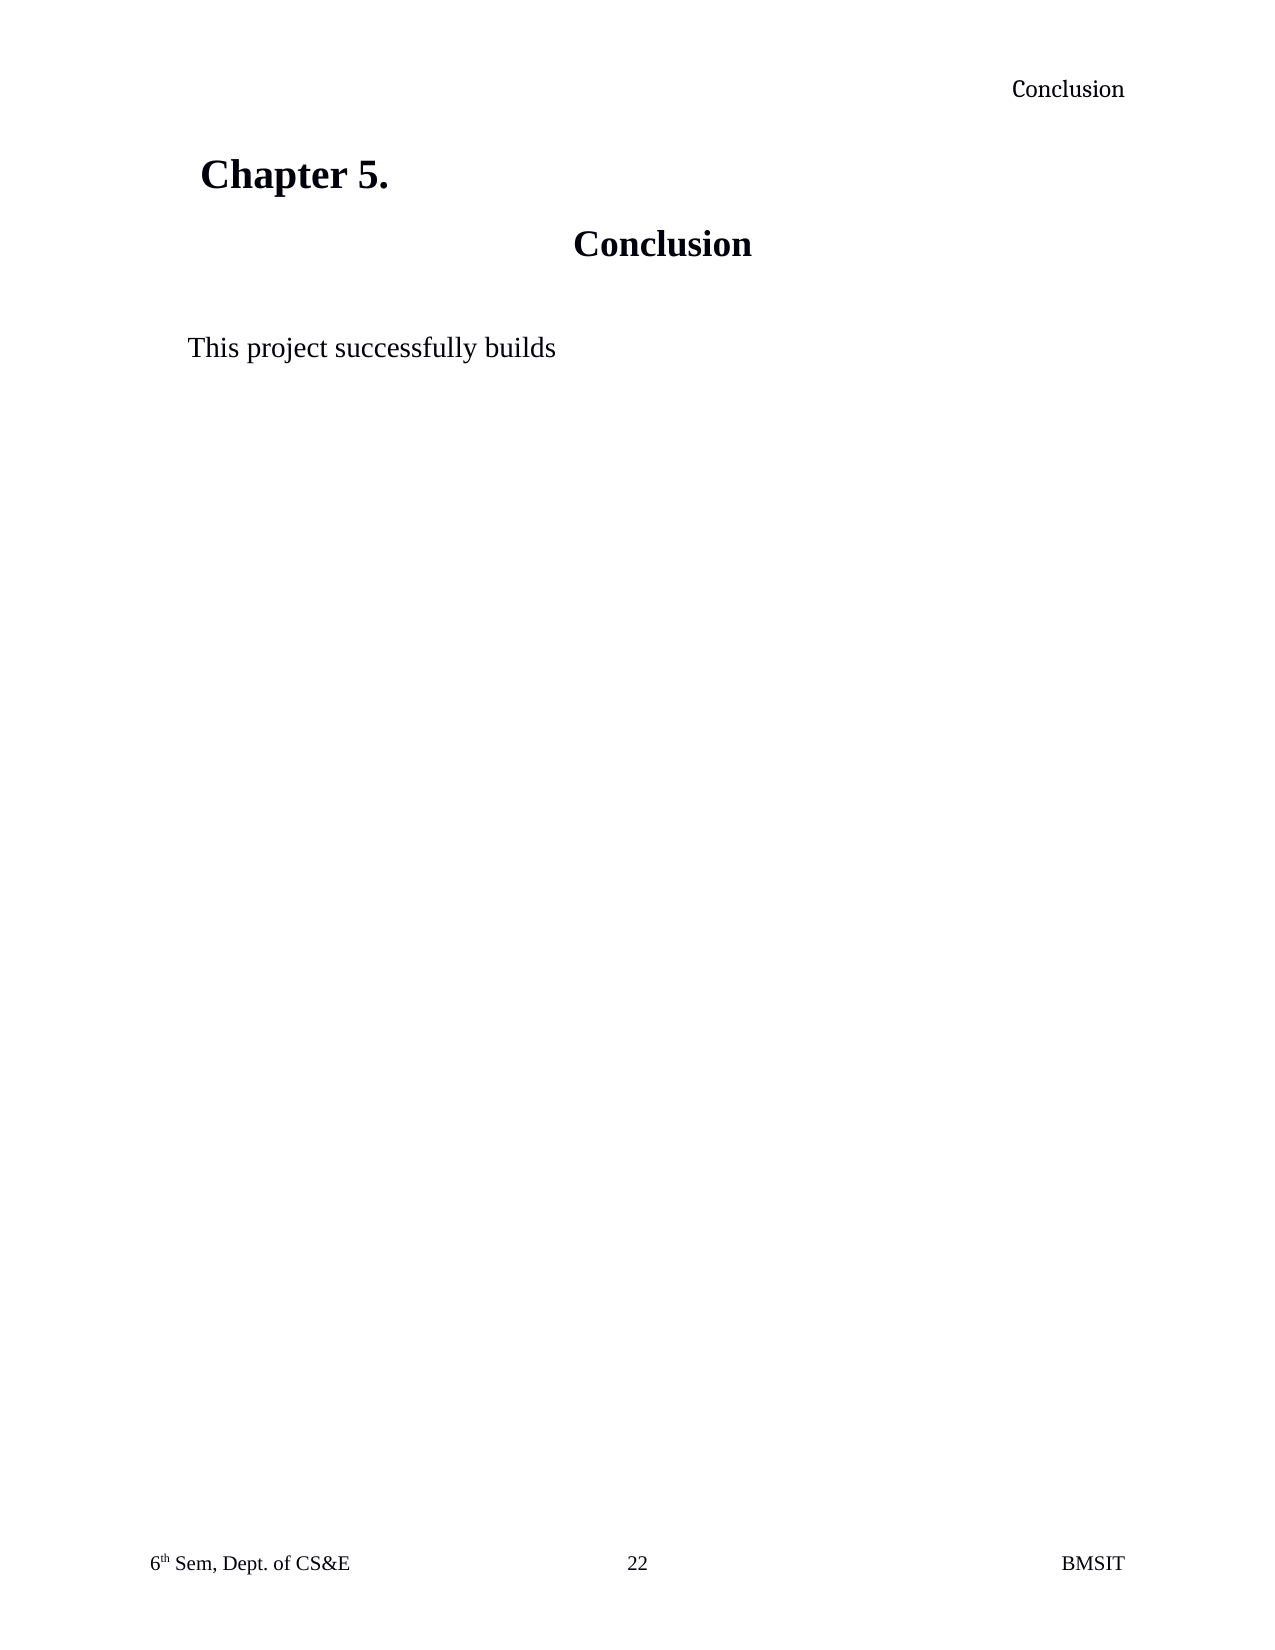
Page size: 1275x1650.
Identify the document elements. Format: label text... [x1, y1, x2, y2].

list Chapter 5. [200, 150, 1125, 198]
list Conclusion [200, 222, 1125, 265]
text This project successfully builds [187, 330, 1125, 363]
